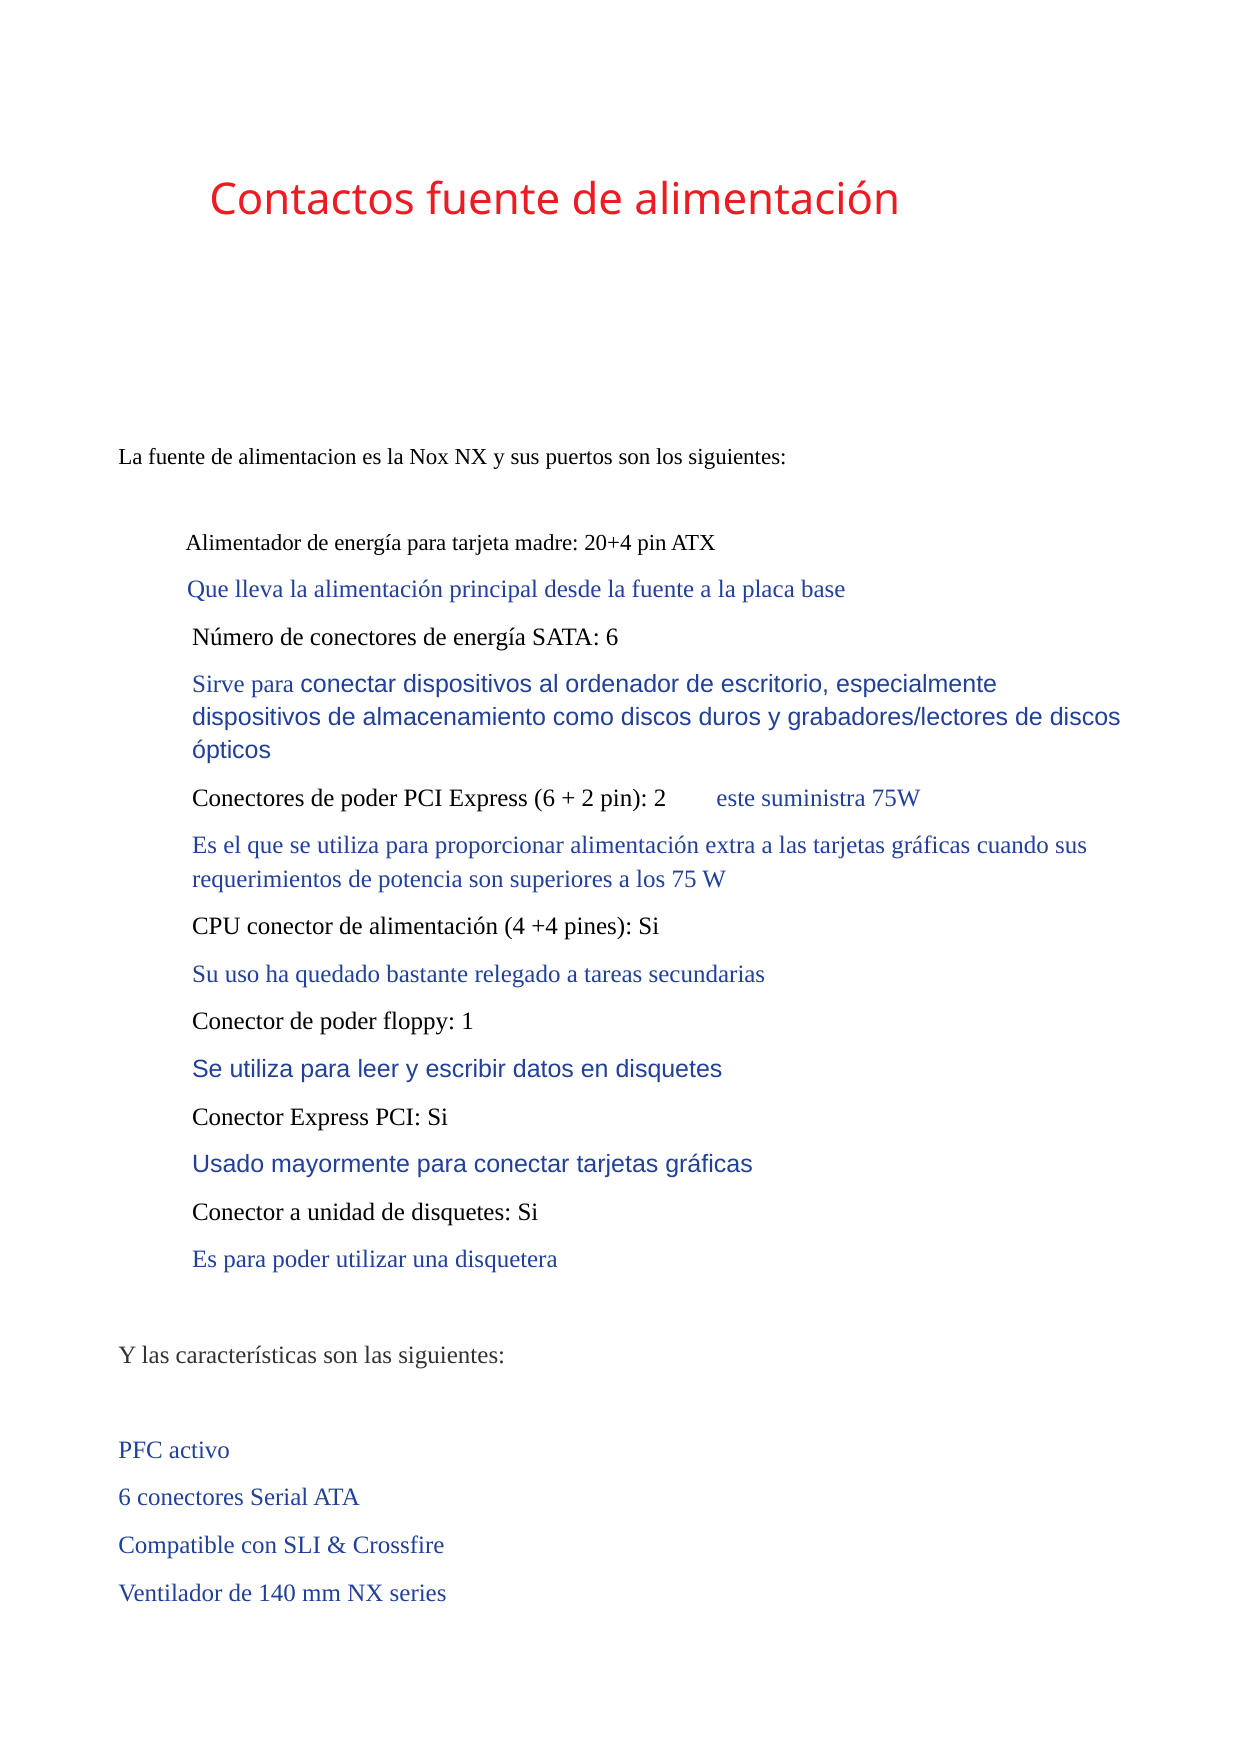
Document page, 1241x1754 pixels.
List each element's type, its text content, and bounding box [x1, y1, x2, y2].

text Ventilador de 140 mm NX series [118, 1578, 1122, 1606]
text Que lleva la alimentación principal desde la fuente a la placa base [118, 574, 1122, 603]
subtitle Contactos fuente de alimentación [118, 168, 1122, 227]
list CPU conector de alimentación (4 +4 pines): Si [162, 911, 1122, 940]
list Número de conectores de energía SATA: 6 [162, 622, 1122, 650]
text 6 conectores Serial ATA [118, 1482, 1122, 1511]
list Es el que se utiliza para proporcionar alimentación extra a las tarjetas gráficas cuando sus requerimientos de potencia son superiores a los 75 W [162, 831, 1122, 892]
list Conectores de poder PCI Express (6 + 2 pin): 2 este suministra 75W [162, 783, 1122, 812]
list Conector a unidad de disquetes: Si [162, 1197, 1122, 1226]
list Usado mayormente para conectar tarjetas gráficas [162, 1149, 1122, 1178]
list Es para poder utilizar una disquetera [162, 1244, 1122, 1273]
text PFC activo [118, 1435, 1122, 1464]
list Conector de poder floppy: 1 [162, 1006, 1122, 1035]
list Sirve para conectar dispositivos al ordenador de escritorio, especialmente dispositivos de almacenamiento como discos duros y grabadores/lectores de discos ópticos [162, 669, 1122, 764]
list Se utiliza para leer y escribir datos en disquetes [162, 1054, 1122, 1083]
subtitle La fuente de alimentacion es la Nox NX y sus puertos son los siguientes: [118, 443, 1122, 469]
list Conector Express PCI: Si [162, 1102, 1122, 1130]
text Y las características son las siguientes: [118, 1340, 1122, 1368]
text Alimentador de energía para tarjeta madre: 20+4 pin ATX [118, 529, 1122, 556]
text Compatible con SLI & Crossfire [118, 1530, 1122, 1559]
list Su uso ha quedado bastante relegado a tareas secundarias [162, 959, 1122, 988]
